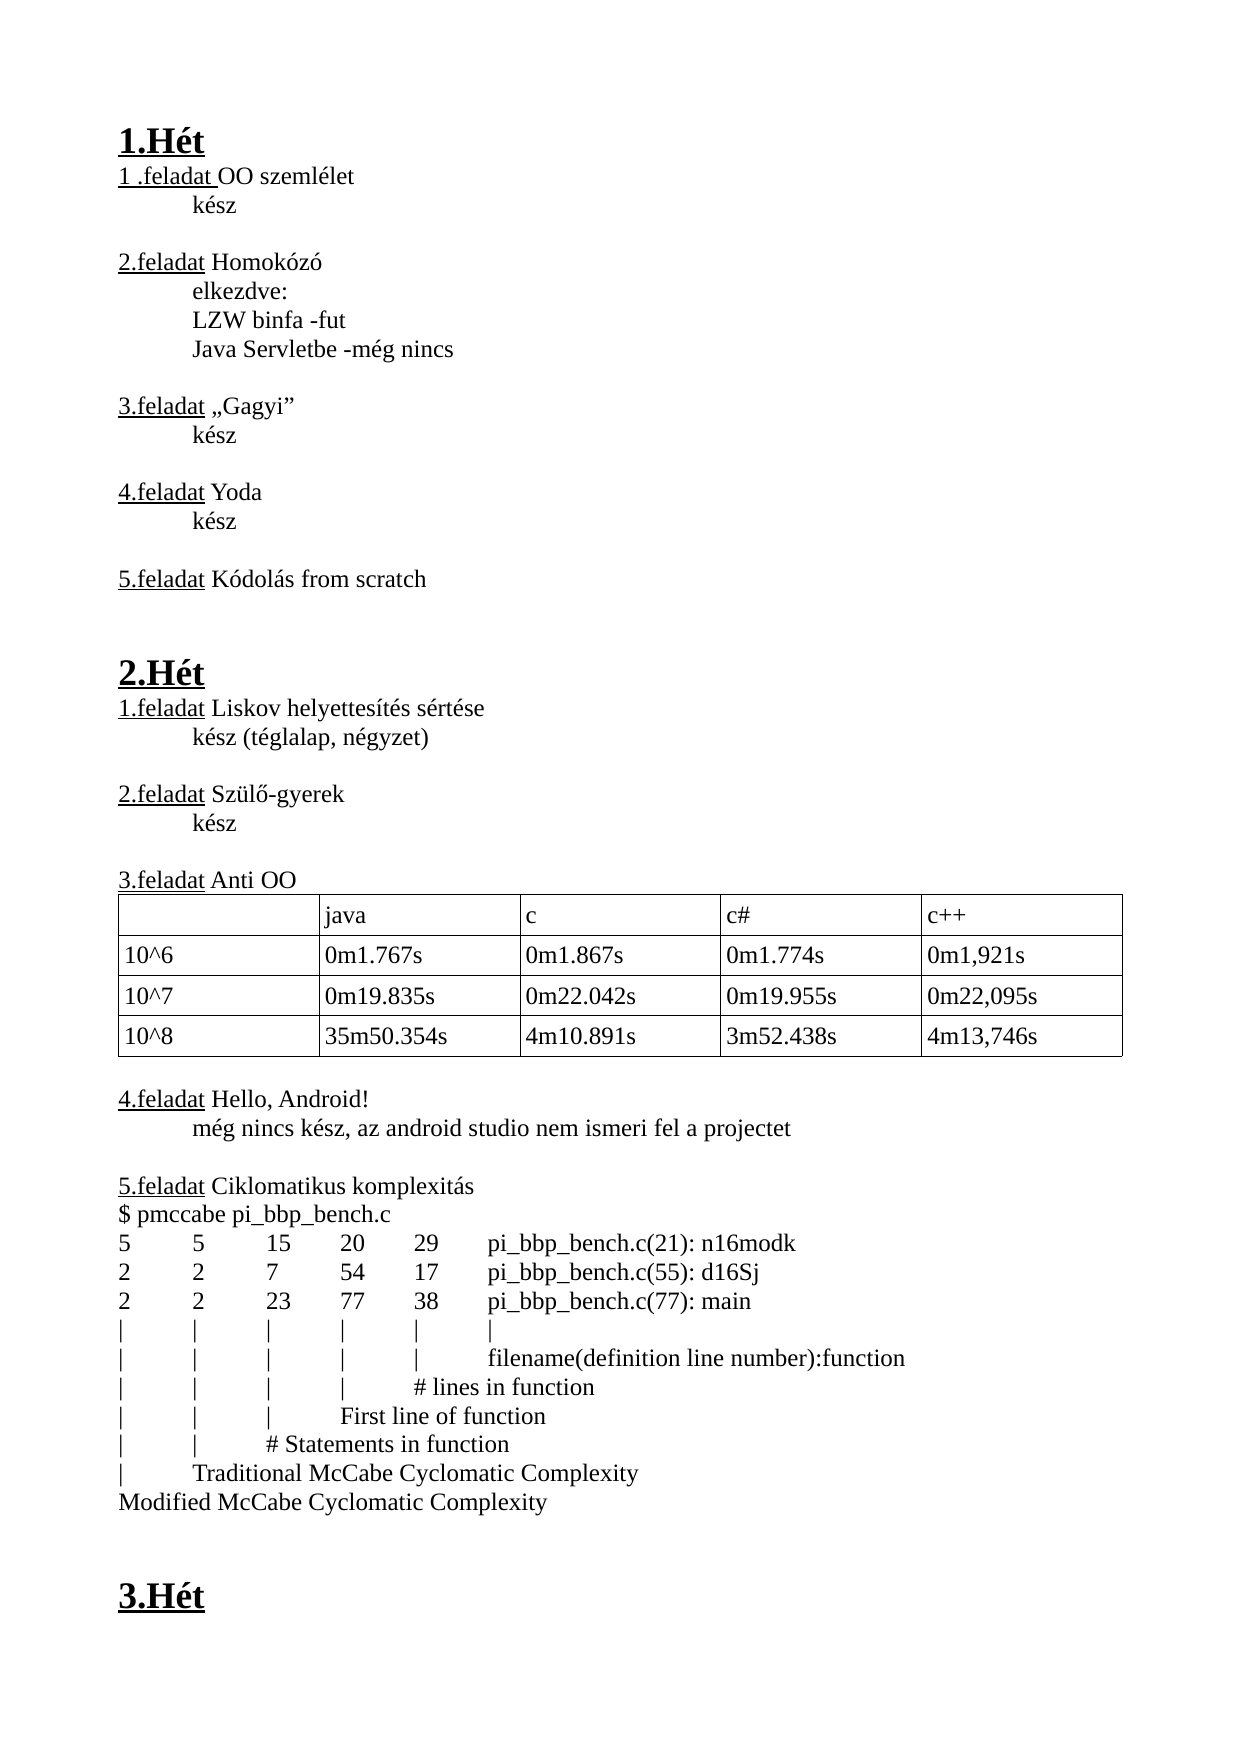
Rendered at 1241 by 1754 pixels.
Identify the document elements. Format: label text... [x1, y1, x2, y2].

text | Traditional McCabe Cyclomatic Complexity [118, 1458, 1122, 1487]
table_header c# [721, 895, 921, 935]
text Java Servletbe -még nincs [118, 334, 1122, 362]
text 2 2 7 54 17 pi_bbp_bench.c(55): d16Sj [118, 1257, 1122, 1286]
text 2.feladat Szülő-gyerek [118, 779, 1122, 808]
table_cell 0m22,095s [922, 976, 1122, 1015]
text 1 .feladat OO szemlélet [118, 161, 1122, 190]
table_cell 0m1.767s [320, 936, 520, 975]
text | | | | # lines in function [118, 1372, 1122, 1401]
text 1.feladat Liskov helyettesítés sértése [118, 693, 1122, 722]
text $ pmccabe pi_bbp_bench.c [118, 1199, 1122, 1228]
table_cell 4m10.891s [521, 1016, 720, 1056]
table_cell 0m1.867s [521, 936, 720, 975]
text 4.feladat Hello, Android! [118, 1084, 1122, 1113]
table_cell 0m19.955s [721, 976, 921, 1015]
text kész [118, 808, 1122, 837]
table_cell 0m19.835s [320, 976, 520, 1015]
table_cell 35m50.354s [320, 1016, 520, 1056]
text 3.feladat „Gagyi” [118, 391, 1122, 420]
text | | # Statements in function [118, 1429, 1122, 1458]
table_cell 3m52.438s [721, 1016, 921, 1056]
text 1.Hét [118, 118, 1122, 161]
table_cell 10^7 [119, 976, 319, 1015]
table_header c++ [922, 895, 1122, 935]
table_cell 10^6 [119, 936, 319, 975]
text Modified McCabe Cyclomatic Complexity [118, 1487, 1122, 1516]
text elkezdve: [118, 276, 1122, 305]
text kész [118, 420, 1122, 449]
text kész [118, 506, 1122, 535]
table_cell 0m1,921s [922, 936, 1122, 975]
table_header [119, 895, 319, 935]
text 3.Hét [118, 1573, 1122, 1616]
table_header java [320, 895, 520, 935]
text 2 2 23 77 38 pi_bbp_bench.c(77): main [118, 1286, 1122, 1314]
text LZW binfa -fut [118, 305, 1122, 334]
text 3.feladat Anti OO [118, 866, 1122, 894]
text 5 5 15 20 29 pi_bbp_bench.c(21): n16modk [118, 1228, 1122, 1257]
table_header c [521, 895, 720, 935]
text | | | | | | [118, 1314, 1122, 1343]
table_cell 0m1.774s [721, 936, 921, 975]
text kész [118, 190, 1122, 219]
text 5.feladat Kódolás from scratch [118, 564, 1122, 592]
table_cell 4m13,746s [922, 1016, 1122, 1056]
text | | | First line of function [118, 1401, 1122, 1429]
text 2.Hét [118, 650, 1122, 693]
text 5.feladat Ciklomatikus komplexitás [118, 1171, 1122, 1199]
text 2.feladat Homokózó [118, 247, 1122, 276]
text még nincs kész, az android studio nem ismeri fel a projectet [118, 1113, 1122, 1142]
text kész (téglalap, négyzet) [118, 722, 1122, 751]
table_cell 10^8 [119, 1016, 319, 1056]
text | | | | | filename(definition line number):function [118, 1343, 1122, 1372]
text 4.feladat Yoda [118, 477, 1122, 506]
table_cell 0m22.042s [521, 976, 720, 1015]
